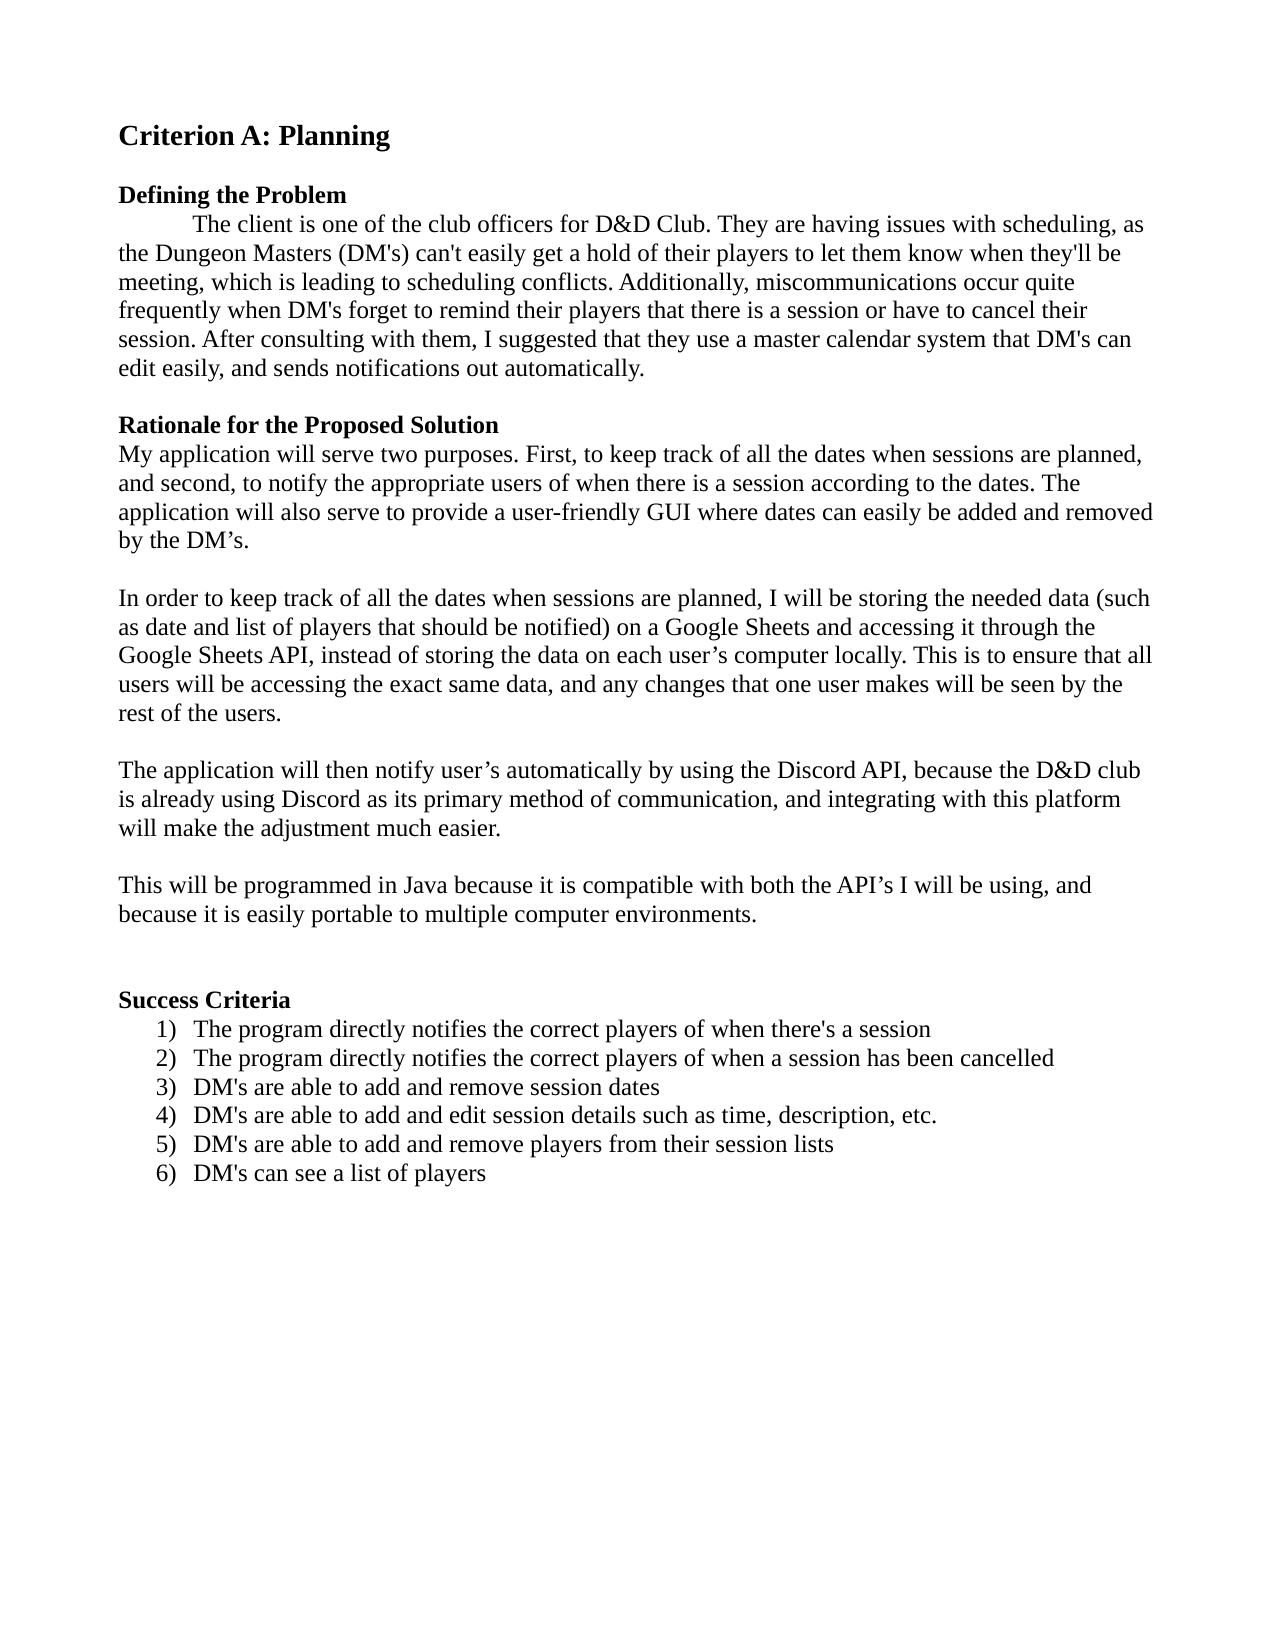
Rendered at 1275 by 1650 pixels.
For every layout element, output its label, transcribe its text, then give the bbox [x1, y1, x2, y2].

text Defining the Problem [118, 180, 1157, 209]
list DM's are able to add and edit session details such as time, description, etc. [156, 1100, 1157, 1129]
text Success Criteria [118, 985, 1157, 1014]
text Criterion A: Planning [118, 118, 1157, 152]
text Rationale for the Proposed Solution [118, 410, 1157, 439]
list DM's are able to add and remove players from their session lists [156, 1129, 1157, 1158]
text This will be programmed in Java because it is compatible with both the API’s I will be using, and because it is easily portable to multiple computer environments. [118, 870, 1157, 928]
text In order to keep track of all the dates when sessions are planned, I will be storing the needed data (such as date and list of players that should be notified) on a Google Sheets and accessing it through the Google Sheets API, instead of storing the data on each user’s computer locally. This is to ensure that all users will be accessing the exact same data, and any changes that one user makes will be seen by the rest of the users. [118, 583, 1157, 727]
text My application will serve two purposes. First, to keep track of all the dates when sessions are planned, and second, to notify the appropriate users of when there is a session according to the dates. The application will also serve to provide a user-friendly GUI where dates can easily be added and removed by the DM’s. [118, 439, 1157, 554]
list The program directly notifies the correct players of when there's a session [156, 1014, 1157, 1043]
list DM's can see a list of players [156, 1158, 1157, 1187]
list The program directly notifies the correct players of when a session has been cancelled [156, 1043, 1157, 1072]
list DM's are able to add and remove session dates [156, 1072, 1157, 1100]
text The client is one of the club officers for D&D Club. They are having issues with scheduling, as the Dungeon Masters (DM's) can't easily get a hold of their players to let them know when they'll be meeting, which is leading to scheduling conflicts. Additionally, miscommunications occur quite frequently when DM's forget to remind their players that there is a session or have to cancel their session. After consulting with them, I suggested that they use a master calendar system that DM's can edit easily, and sends notifications out automatically. [118, 209, 1157, 382]
text The application will then notify user’s automatically by using the Discord API, because the D&D club is already using Discord as its primary method of communication, and integrating with this platform will make the adjustment much easier. [118, 755, 1157, 842]
